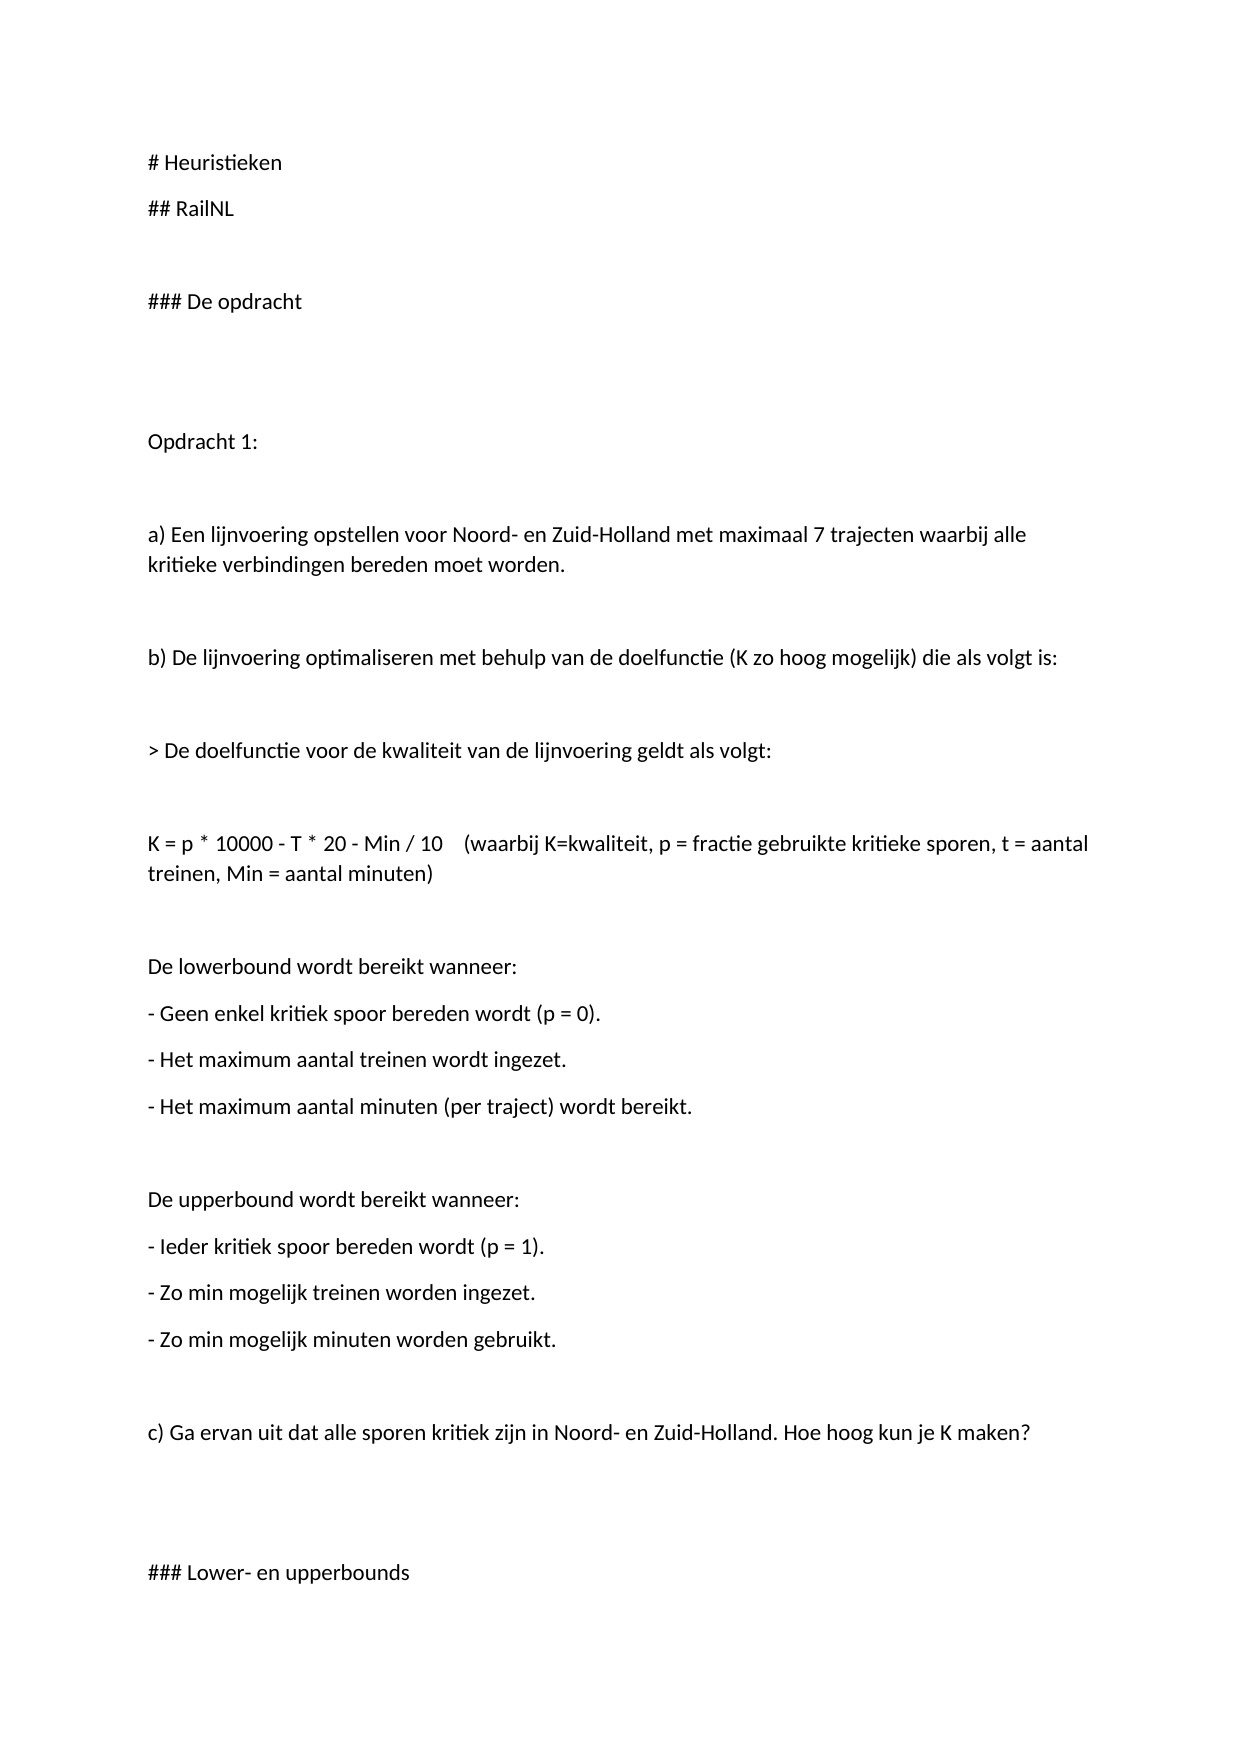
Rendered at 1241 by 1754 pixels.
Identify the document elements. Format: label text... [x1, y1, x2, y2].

text Opdracht 1: [148, 427, 1093, 455]
text > De doelfunctie voor de kwaliteit van de lijnvoering geldt als volgt: [148, 736, 1093, 764]
text - Ieder kritiek spoor bereden wordt (p = 1). [148, 1232, 1093, 1260]
text - Het maximum aantal treinen wordt ingezet. [148, 1046, 1093, 1073]
text De lowerbound wordt bereikt wanneer: [148, 952, 1093, 980]
text - Zo min mogelijk minuten worden gebruikt. [148, 1325, 1093, 1353]
text - Zo min mogelijk treinen worden ingezet. [148, 1278, 1093, 1306]
text # Heuristieken [148, 148, 1093, 176]
text b) De lijnvoering optimaliseren met behulp van de doelfunctie (K zo hoog mogelijk) die als volgt is: [148, 643, 1093, 671]
text - Het maximum aantal minuten (per traject) wordt bereikt. [148, 1092, 1093, 1120]
text ### De opdracht [148, 287, 1093, 315]
text De upperbound wordt bereikt wanneer: [148, 1185, 1093, 1213]
text ### Lower- en upperbounds [148, 1558, 1093, 1586]
text - Geen enkel kritiek spoor bereden wordt (p = 0). [148, 999, 1093, 1027]
text K = p * 10000 - T * 20 - Min / 10 (waarbij K=kwaliteit, p = fractie gebruikte kritieke sporen, t = aantal treinen, Min = aantal minuten) [148, 829, 1093, 887]
text ## RailNL [148, 194, 1093, 222]
text a) Een lijnvoering opstellen voor Noord- en Zuid-Holland met maximaal 7 trajecten waarbij alle kritieke verbindingen bereden moet worden. [148, 520, 1093, 578]
text c) Ga ervan uit dat alle sporen kritiek zijn in Noord- en Zuid-Holland. Hoe hoog kun je K maken? [148, 1418, 1093, 1446]
